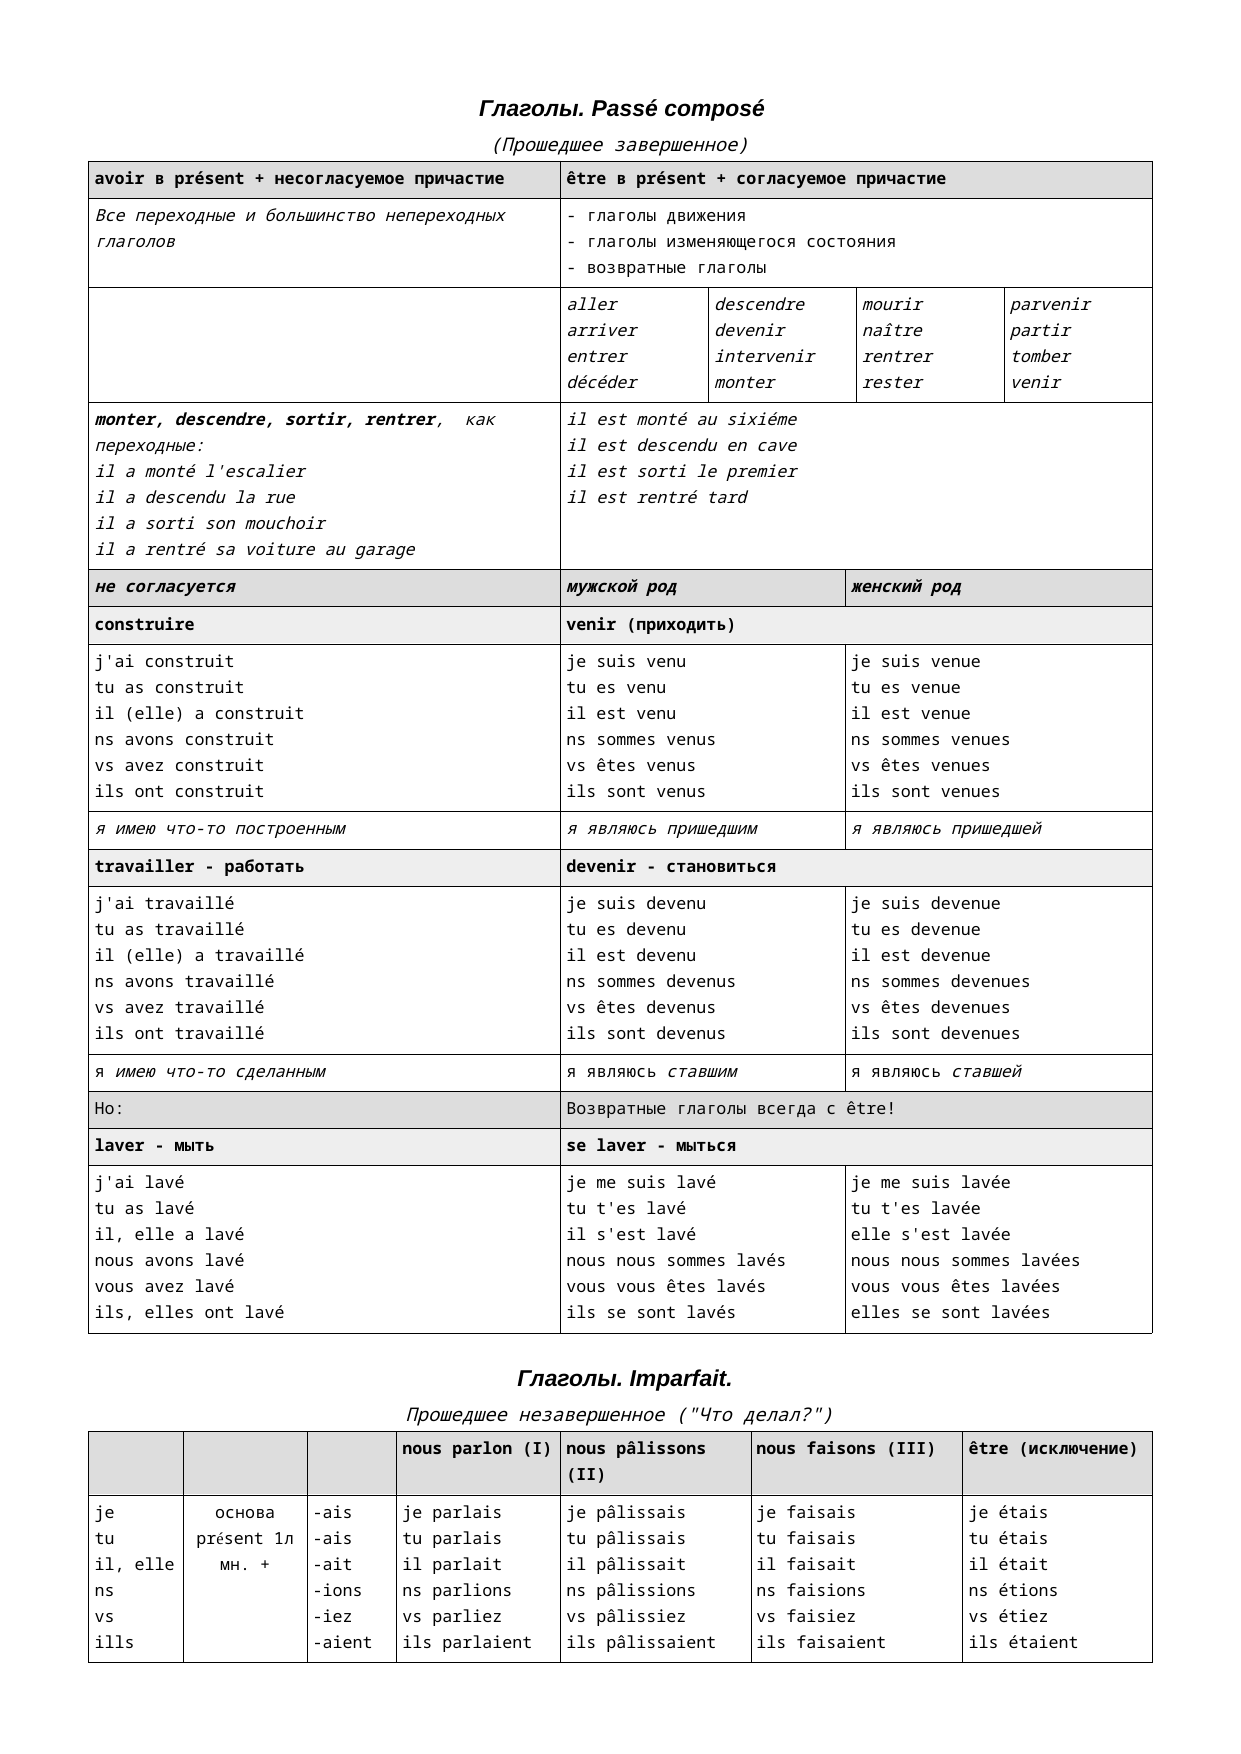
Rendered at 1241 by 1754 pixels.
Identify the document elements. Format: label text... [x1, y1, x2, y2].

table_cell я имею что-то построенным [89, 812, 560, 849]
table_header [308, 1432, 396, 1494]
table_cell -ais -ais -ait -ions -iez -aient [308, 1496, 396, 1662]
table_cell - глаголы движения - глаголы изменяющегося состояния - возвратные глаголы [561, 199, 1152, 287]
table_cell il est monté au sixiéme il est descendu en cave il est sorti le premier il est rentré tard [561, 403, 1152, 569]
table_header être в présent + согласуемое причастие [561, 162, 1152, 198]
table_cell j'ai lavé tu as lavé il, elle a lavé nous avons lavé vous avez lavé ils, elles ont lavé [89, 1166, 560, 1333]
subtitle Глаголы. Imparfait. [88, 1365, 1152, 1392]
table_cell женский род [846, 570, 1152, 606]
table_cell я являюсь ставшей [846, 1055, 1152, 1091]
table_cell laver - мыть [89, 1129, 560, 1165]
table_cell je me suis lavé tu t'es lavé il s'est lavé nous nous sommes lavés vous vous êtes lavés ils se sont lavés [561, 1166, 845, 1333]
table_cell monter, descendre, sortir, rentrer, как переходные: il a monté l'escalier il a descendu la rue il a sorti son mouchoir il a rentré sa voiture au garage [89, 403, 560, 569]
table_cell [89, 288, 560, 402]
table_header nous faisons (III) [752, 1432, 962, 1494]
table_cell construire [89, 607, 560, 643]
table_header nous pâlissons (II) [561, 1432, 751, 1494]
subtitle Глаголы. Passé composé [88, 95, 1152, 121]
table_cell Но: [89, 1092, 560, 1128]
table_cell venir (приходить) [561, 607, 1152, 643]
table_cell Все переходные и большинство непереходных глаголов [89, 199, 560, 287]
table_cell travailler - работать [89, 850, 560, 886]
table_cell se laver - мыться [561, 1129, 1152, 1165]
table_header avoir в présent + несогласуемое причастие [89, 162, 560, 198]
table_cell Возвратные глаголы всегда с être! [561, 1092, 1152, 1128]
table_header nous parlon (I) [397, 1432, 560, 1494]
text (Прошедшее завершенное) [88, 131, 1152, 157]
table_cell je parlais tu parlais il parlait ns parlions vs parliez ils parlaient [397, 1496, 560, 1662]
table_header être (исключение) [963, 1432, 1152, 1494]
table_cell je tu il, elle ns vs ills [89, 1496, 183, 1662]
table_header [184, 1432, 307, 1494]
table_cell mourir naître rentrer rester [857, 288, 1004, 402]
table_cell je faisais tu faisais il faisait ns faisions vs faisiez ils faisaient [752, 1496, 962, 1662]
table_cell я являюсь пришедшей [846, 812, 1152, 849]
table_cell j'ai construit tu as construit il (elle) a construit ns avons construit vs avez construit ils ont construit [89, 645, 560, 811]
table_cell je pâlissais tu pâlissais il pâlissait ns pâlissions vs pâlissiez ils pâlissaient [561, 1496, 751, 1662]
table_cell не согласуется [89, 570, 560, 606]
table_cell descendre devenir intervenir monter [709, 288, 856, 402]
table_cell je suis devenu tu es devenu il est devenu ns sommes devenus vs êtes devenus ils sont devenus [561, 887, 845, 1053]
table_cell я являюсь пришедшим [561, 812, 845, 849]
table_cell je suis venue tu es venue il est venue ns sommes venues vs êtes venues ils sont venues [846, 645, 1152, 811]
table_cell основа présent 1л мн. + [184, 1496, 307, 1662]
table_cell je suis devenue tu es devenue il est devenue ns sommes devenues vs êtes devenues ils sont devenues [846, 887, 1152, 1053]
table_cell devenir - становиться [561, 850, 1152, 886]
table_cell je me suis lavée tu t'es lavée elle s'est lavée nous nous sommes lavées vous vous êtes lavées elles se sont lavées [846, 1166, 1152, 1333]
table_cell я имею что-то сделанным [89, 1055, 560, 1091]
table_header [89, 1432, 183, 1494]
table_cell je étais tu étais il était ns étions vs étiez ils étaient [963, 1496, 1152, 1662]
table_cell je suis venu tu es venu il est venu ns sommes venus vs êtes venus ils sont venus [561, 645, 845, 811]
text Прошедшее незавершенное ("Что делал?") [88, 1402, 1152, 1427]
table_cell j'ai travaillé tu as travaillé il (elle) a travaillé ns avons travaillé vs avez travaillé ils ont travaillé [89, 887, 560, 1053]
table_cell я являюсь ставшим [561, 1055, 845, 1091]
table_cell parvenir partir tomber venir [1005, 288, 1152, 402]
table_cell aller arriver entrer décéder [561, 288, 708, 402]
table_cell мужской род [561, 570, 845, 606]
